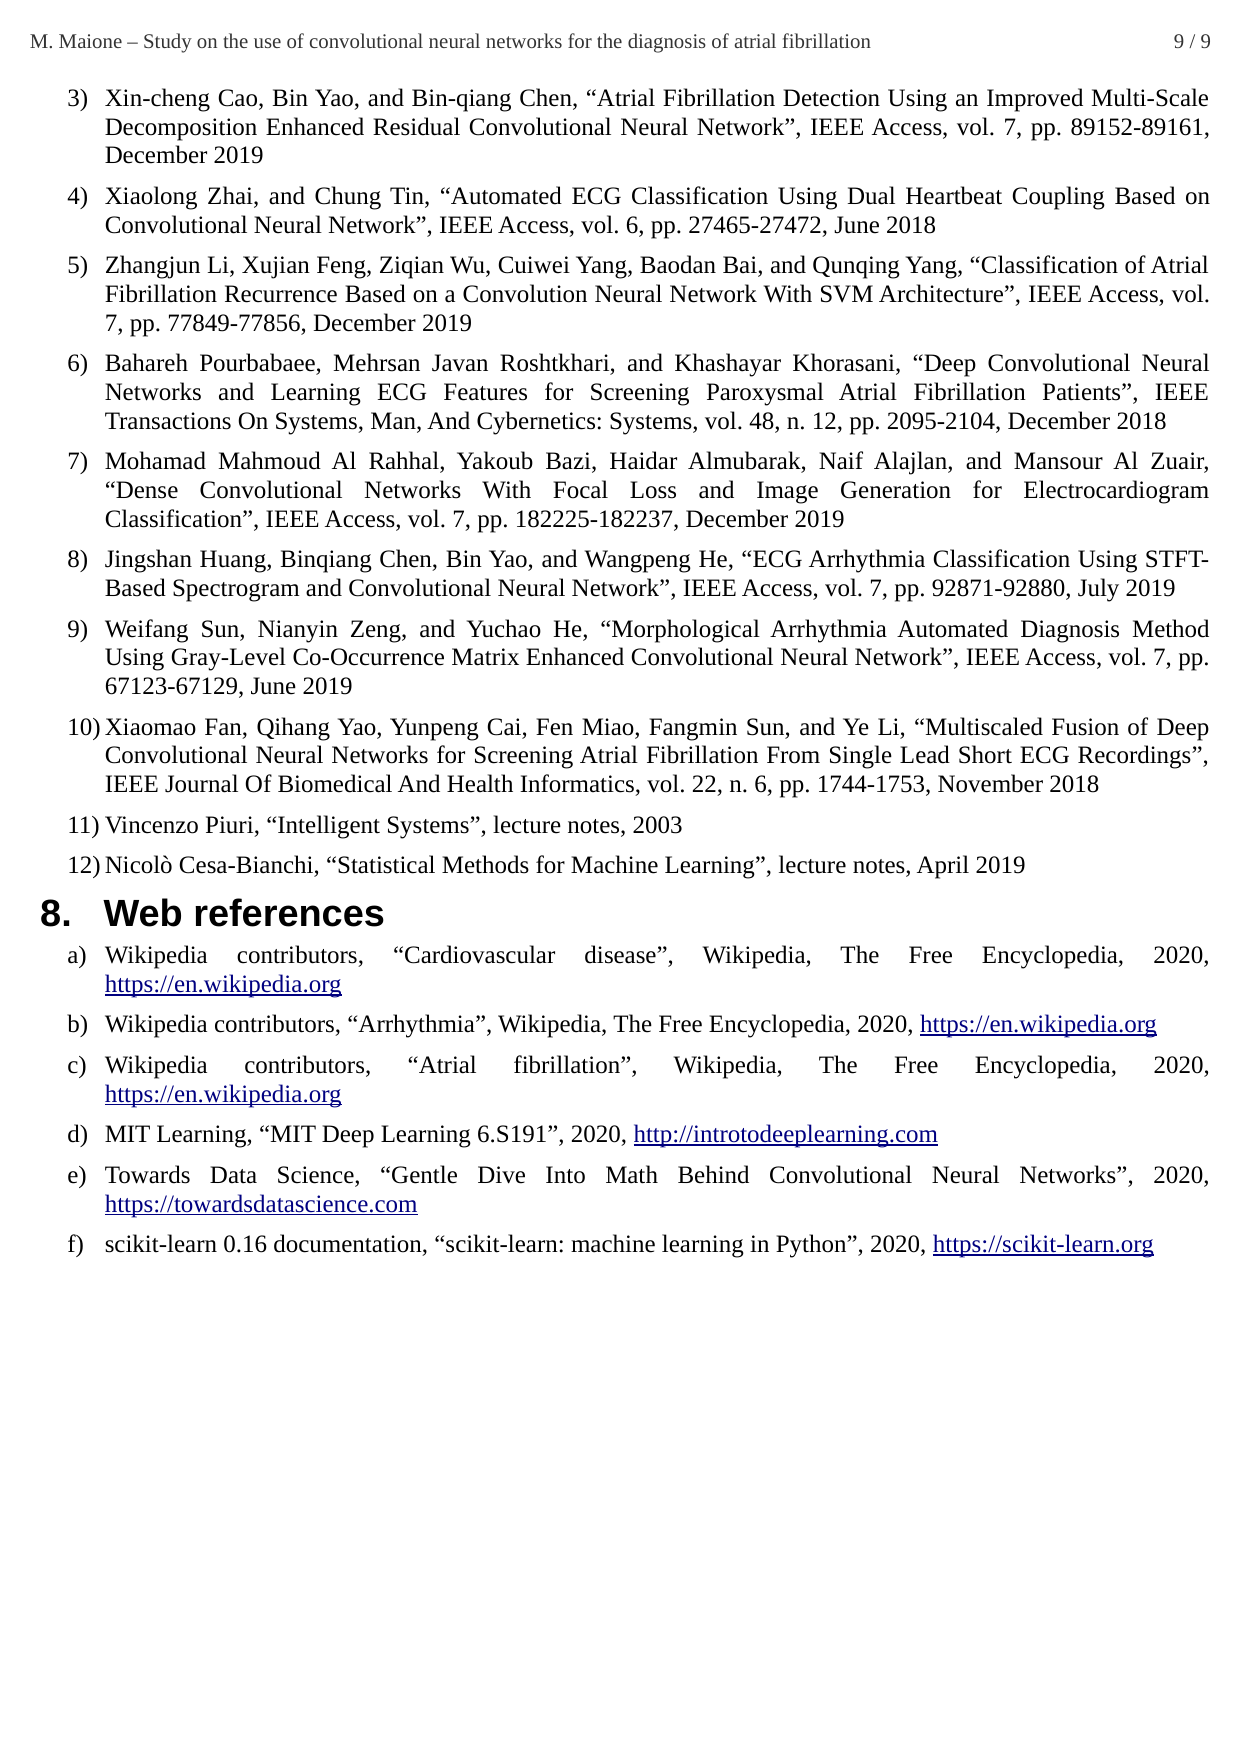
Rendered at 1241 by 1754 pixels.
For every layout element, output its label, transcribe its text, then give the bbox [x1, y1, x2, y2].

list scikit-learn 0.16 documentation, “scikit-learn: machine learning in Python”, 2020, https://scikit-learn.org [67, 1229, 1211, 1258]
list Wikipedia contributors, “Arrhythmia”, Wikipedia, The Free Encyclopedia, 2020, https://en.wikipedia.org [67, 1009, 1211, 1038]
list Xin-cheng Cao, Bin Yao, and Bin-qiang Chen, “Atrial Fibrillation Detection Using an Improved Multi-Scale Decomposition Enhanced Residual Convolutional Neural Network”, IEEE Access, vol. 7, pp. 89152-89161, December 2019 [67, 83, 1211, 169]
list Wikipedia contributors, “Cardiovascular disease”, Wikipedia, The Free Encyclopedia, 2020, https://en.wikipedia.org [67, 940, 1211, 998]
list Vincenzo Piuri, “Intelligent Systems”, lecture notes, 2003 [67, 810, 1211, 838]
list Jingshan Huang, Binqiang Chen, Bin Yao, and Wangpeng He, “ECG Arrhythmia Classification Using STFT-Based Spectrogram and Convolutional Neural Network”, IEEE Access, vol. 7, pp. 92871-92880, July 2019 [67, 544, 1211, 602]
list Weifang Sun, Nianyin Zeng, and Yuchao He, “Morphological Arrhythmia Automated Diagnosis Method Using Gray-Level Co-Occurrence Matrix Enhanced Convolutional Neural Network”, IEEE Access, vol. 7, pp. 67123-67129, June 2019 [67, 614, 1211, 700]
list Wikipedia contributors, “Atrial fibrillation”, Wikipedia, The Free Encyclopedia, 2020, https://en.wikipedia.org [67, 1050, 1211, 1108]
list Mohamad Mahmoud Al Rahhal, Yakoub Bazi, Haidar Almubarak, Naif Alajlan, and Mansour Al Zuair, “Dense Convolutional Networks With Focal Loss and Image Generation for Electrocardiogram Classification”, IEEE Access, vol. 7, pp. 182225-182237, December 2019 [67, 446, 1211, 533]
list Nicolò Cesa-Bianchi, “Statistical Methods for Machine Learning”, lecture notes, April 2019 [67, 850, 1211, 879]
list Bahareh Pourbabaee, Mehrsan Javan Roshtkhari, and Khashayar Khorasani, “Deep Convolutional Neural Networks and Learning ECG Features for Screening Paroxysmal Atrial Fibrillation Patients”, IEEE Transactions On Systems, Man, And Cybernetics: Systems, vol. 48, n. 12, pp. 2095-2104, December 2018 [67, 348, 1211, 434]
list MIT Learning, “MIT Deep Learning 6.S191”, 2020, http://introtodeeplearning.com [67, 1119, 1211, 1148]
list Xiaomao Fan, Qihang Yao, Yunpeng Cai, Fen Miao, Fangmin Sun, and Ye Li, “Multiscaled Fusion of Deep Convolutional Neural Networks for Screening Atrial Fibrillation From Single Lead Short ECG Recordings”, IEEE Journal Of Biomedical And Health Informatics, vol. 22, n. 6, pp. 1744-1753, November 2018 [67, 712, 1211, 798]
list Towards Data Science, “Gentle Dive Into Math Behind Convolutional Neural Networks”, 2020, https://towardsdatascience.com [67, 1160, 1211, 1217]
list Zhangjun Li, Xujian Feng, Ziqian Wu, Cuiwei Yang, Baodan Bai, and Qunqing Yang, “Classification of Atrial Fibrillation Recurrence Based on a Convolution Neural Network With SVM Architecture”, IEEE Access, vol. 7, pp. 77849-77856, December 2019 [67, 250, 1211, 337]
list Xiaolong Zhai, and Chung Tin, “Automated ECG Classification Using Dual Heartbeat Coupling Based on Convolutional Neural Network”, IEEE Access, vol. 6, pp. 27465-27472, June 2018 [67, 181, 1211, 238]
subtitle Web references [29, 891, 1211, 934]
